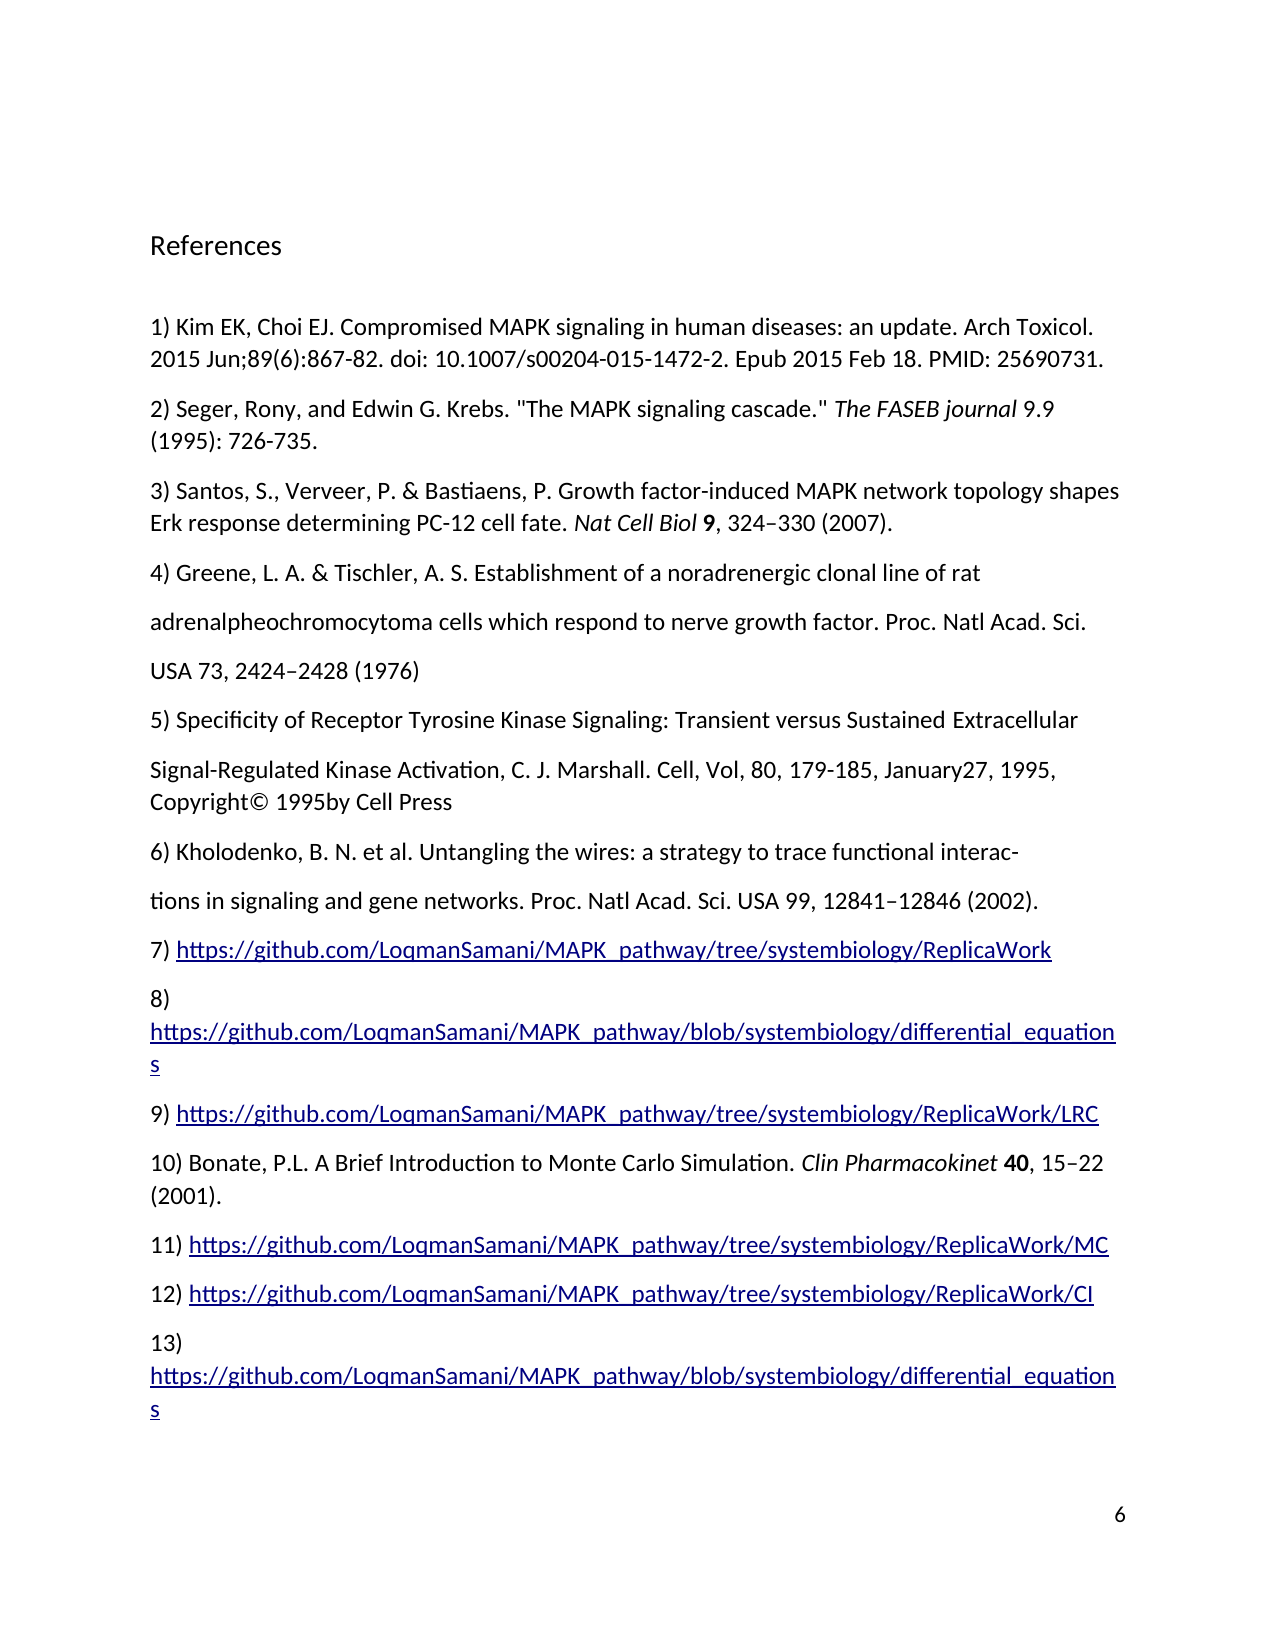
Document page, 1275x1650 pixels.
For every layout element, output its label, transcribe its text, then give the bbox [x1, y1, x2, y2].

text 4) Greene, L. A. & Tischler, A. S. Establishment of a noradrenergic clonal line of rat [150, 557, 1125, 587]
text 5) Specificity of Receptor Tyrosine Kinase Signaling: Transient versus Sustained Extracellular [150, 704, 1125, 735]
text tions in signaling and gene networks. Proc. Natl Acad. Sci. USA 99, 12841–12846 (2002). [150, 885, 1125, 915]
text 10) Bonate, P.L. A Brief Introduction to Monte Carlo Simulation. Clin Pharmacokinet 40, 15–22 (2001). [150, 1147, 1125, 1210]
text 8) https://github.com/LoqmanSamani/MAPK_pathway/blob/systembiology/differential_equations [150, 983, 1125, 1079]
text References [150, 197, 1125, 292]
text 6) Kholodenko, B. N. et al. Untangling the wires: a strategy to trace functional interac- [150, 836, 1125, 866]
text adrenalpheochromocytoma cells which respond to nerve growth factor. Proc. Natl Acad. Sci. [150, 606, 1125, 636]
text 1) Kim EK, Choi EJ. Compromised MAPK signaling in human diseases: an update. Arch Toxicol. 2015 Jun;89(6):867-82. doi: 10.1007/s00204-015-1472-2. Epub 2015 Feb 18. PMID: 25690731. [150, 311, 1125, 374]
text 11) https://github.com/LoqmanSamani/MAPK_pathway/tree/systembiology/ReplicaWork/MC [150, 1229, 1125, 1259]
text 2) Seger, Rony, and Edwin G. Krebs. "The MAPK signaling cascade." The FASEB journal 9.9 (1995): 726-735. [150, 393, 1125, 456]
text USA 73, 2424–2428 (1976) [150, 655, 1125, 686]
text 9) https://github.com/LoqmanSamani/MAPK_pathway/tree/systembiology/ReplicaWork/LRC [150, 1098, 1125, 1128]
text 13) https://github.com/LoqmanSamani/MAPK_pathway/blob/systembiology/differential_equations [150, 1328, 1125, 1423]
text 3) Santos, S., Verveer, P. & Bastiaens, P. Growth factor-induced MAPK network topology shapes Erk response determining PC-12 cell fate. Nat Cell Biol 9, 324–330 (2007). [150, 475, 1125, 538]
text 12) https://github.com/LoqmanSamani/MAPK_pathway/tree/systembiology/ReplicaWork/CI [150, 1278, 1125, 1309]
text Signal-Regulated Kinase Activation, C. J. Marshall. Cell, Vol, 80, 179-185, January27, 1995, Copyright© 1995by Cell Press [150, 754, 1125, 817]
text 7) https://github.com/LoqmanSamani/MAPK_pathway/tree/systembiology/ReplicaWork [150, 934, 1125, 965]
